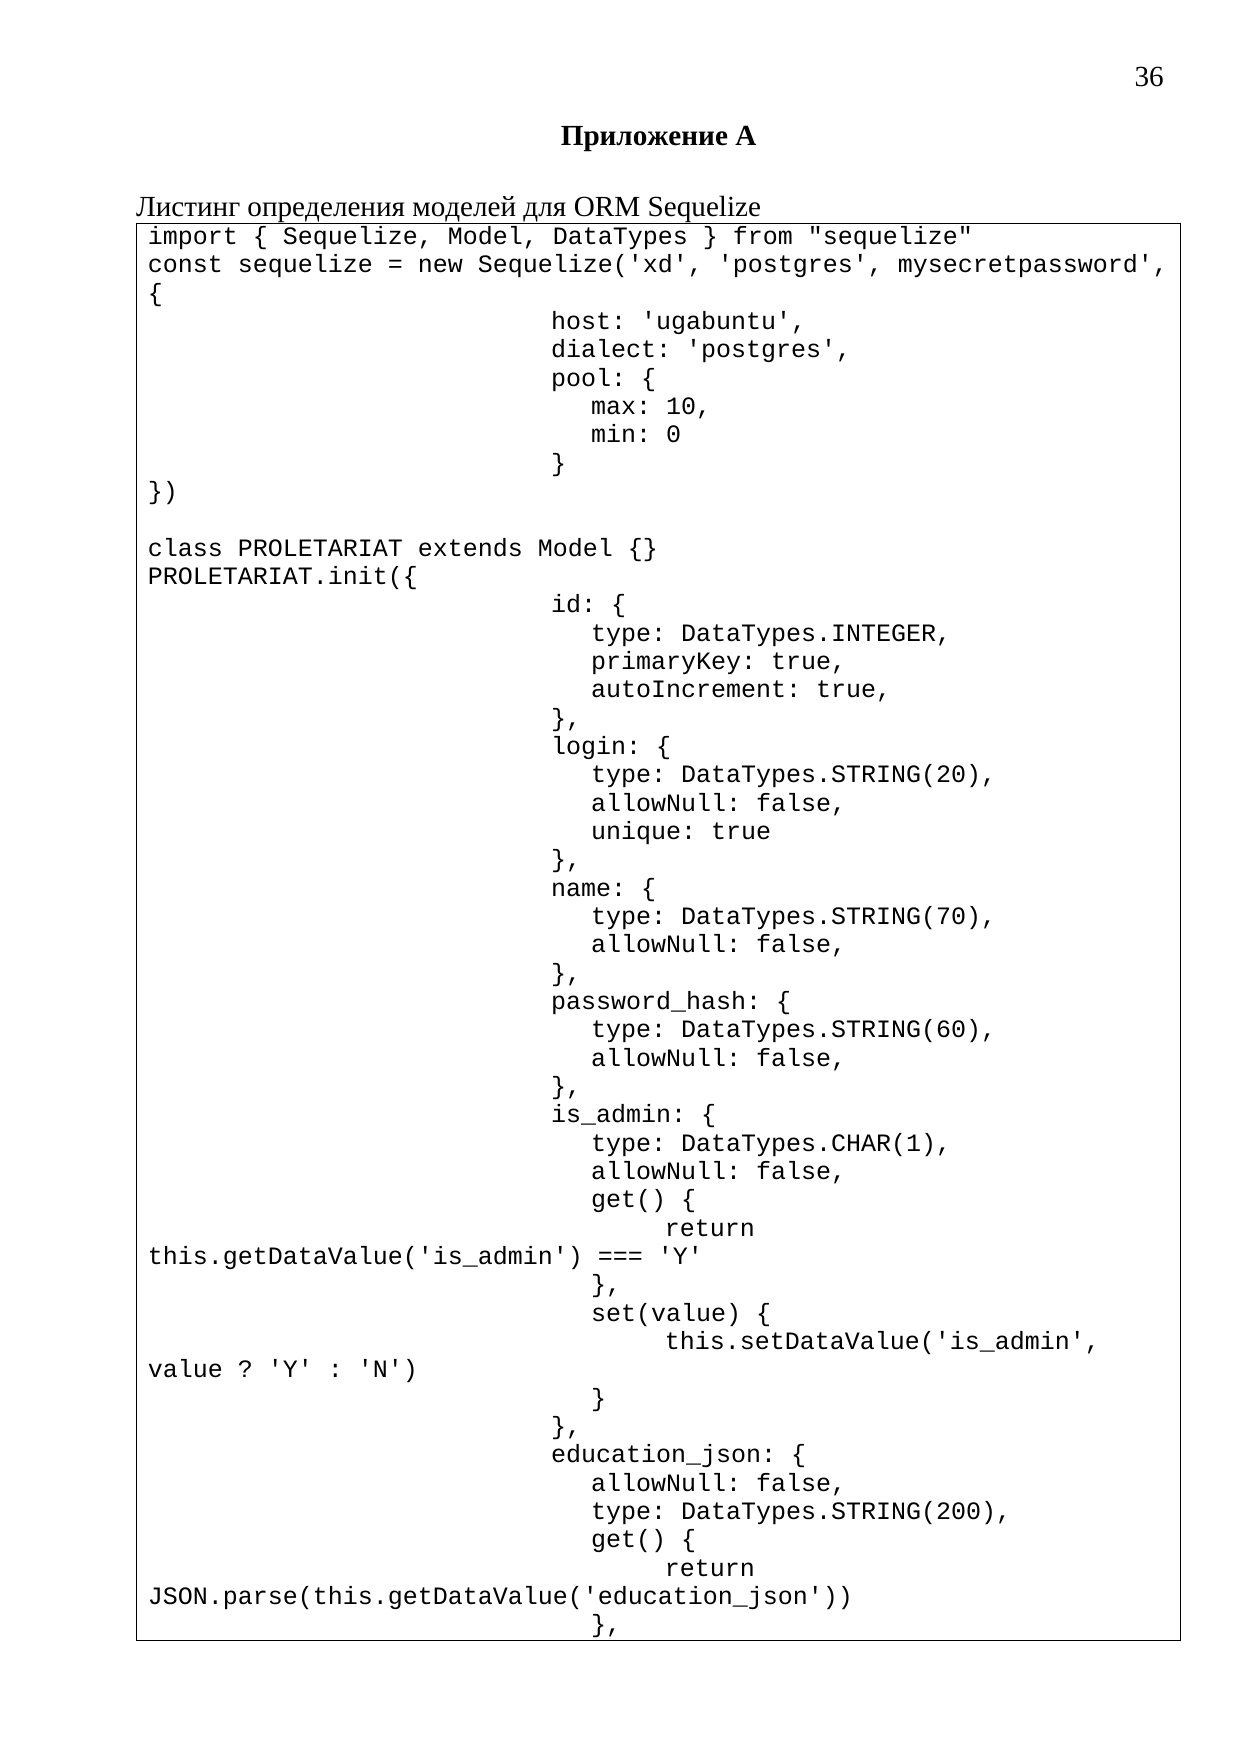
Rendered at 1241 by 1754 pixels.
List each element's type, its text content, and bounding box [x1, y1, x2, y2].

table_header import { Sequelize, Model, DataTypes } from "sequelize" const sequelize = new Sequelize('xd', 'postgres', mysecretpassword', { host: 'ugabuntu', dialect: 'postgres', pool: { max: 10, min: 0 } }) class PROLETARIAT extends Model {} PROLETARIAT.init({ id: { type: DataTypes.INTEGER, primaryKey: true, autoIncrement: true, }, login: { type: DataTypes.STRING(20), allowNull: false, unique: true }, name: { type: DataTypes.STRING(70), allowNull: false, }, password_hash: { type: DataTypes.STRING(60), allowNull: false, }, is_admin: { type: DataTypes.CHAR(1), allowNull: false, get() { return this.getDataValue('is_admin') === 'Y' }, set(value) { this.setDataValue('is_admin', value ? 'Y' : 'N') } }, education_json: { allowNull: false, type: DataTypes.STRING(200), get() { return JSON.parse(this.getDataValue('education_json')) }, [137, 224, 1180, 1640]
list Листинг определения моделей для ORM Sequelize [136, 189, 1181, 223]
subtitle Приложение А [136, 118, 1181, 152]
